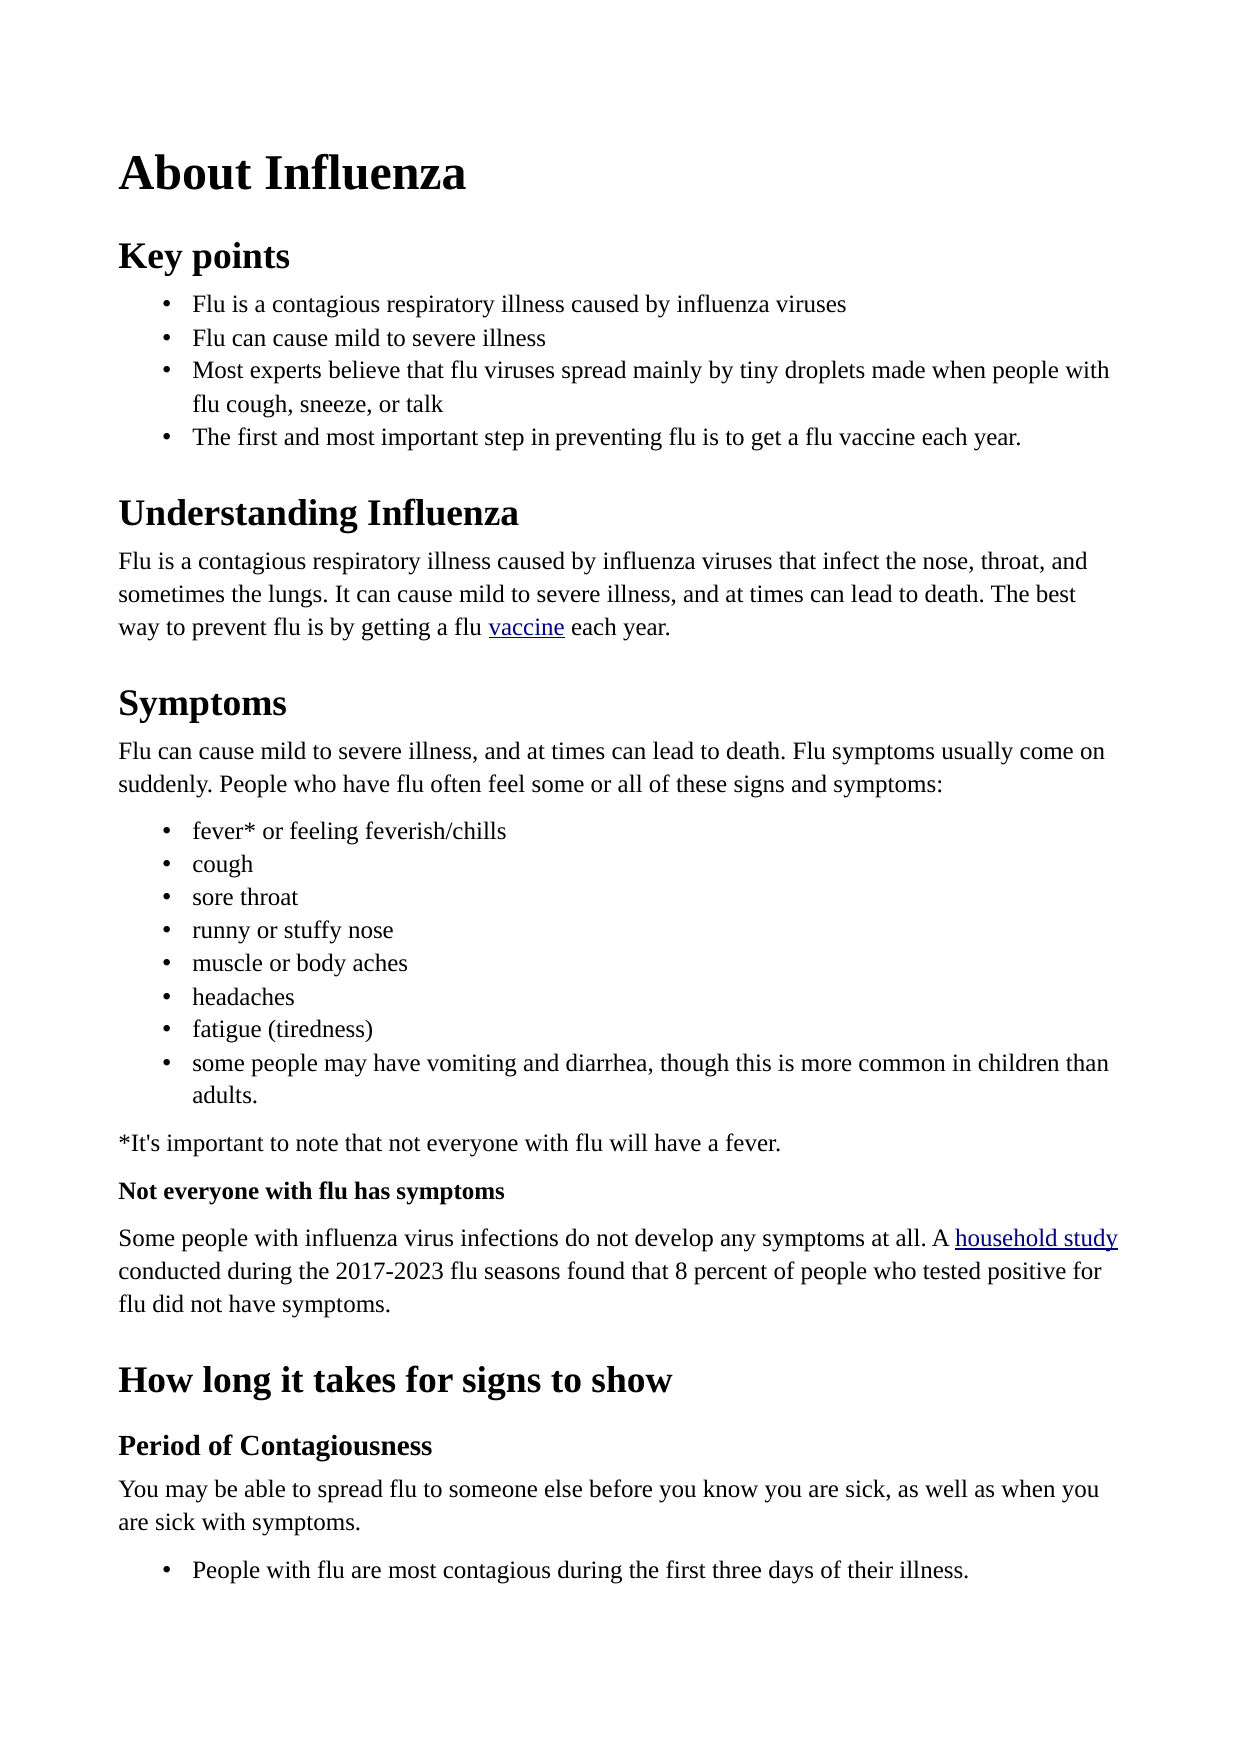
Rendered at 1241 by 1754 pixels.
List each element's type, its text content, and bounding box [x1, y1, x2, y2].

list People with flu are most contagious during the first three days of their illness. [162, 1555, 1122, 1583]
list muscle or body aches [162, 948, 1122, 977]
subtitle About Influenza [118, 143, 1122, 201]
list Most experts believe that flu viruses spread mainly by tiny droplets made when people with flu cough, sneeze, or talk [162, 356, 1122, 417]
text Flu is a contagious respiratory illness caused by influenza viruses that infect the nose, throat, and sometimes the lungs. It can cause mild to severe illness, and at times can lead to death. The best way to prevent flu is by getting a flu vaccine each year. [118, 546, 1122, 641]
subtitle Period of Contagiousness [118, 1428, 1122, 1462]
text *It's important to note that not everyone with flu will have a fever. [118, 1128, 1122, 1157]
list fever* or feeling feverish/chills [162, 816, 1122, 845]
text Not everyone with flu has symptoms [118, 1176, 1122, 1204]
list sore throat [162, 882, 1122, 911]
list cough [162, 849, 1122, 878]
text Flu can cause mild to severe illness, and at times can lead to death. Flu symptoms usually come on suddenly. People who have flu often feel some or all of these signs and symptoms: [118, 736, 1122, 798]
list headaches [162, 982, 1122, 1010]
subtitle Key points [118, 234, 1122, 277]
list runny or stuffy nose [162, 916, 1122, 944]
list The first and most important step in preventing flu is to get a flu vaccine each year. [162, 422, 1122, 450]
text Some people with influenza virus infections do not develop any symptoms at all. A household study conducted during the 2017-2023 flu seasons found that 8 percent of people who tested positive for flu did not have symptoms. [118, 1223, 1122, 1318]
subtitle Symptoms [118, 680, 1122, 723]
list Flu can cause mild to severe illness [162, 323, 1122, 351]
subtitle How long it takes for signs to show [118, 1358, 1122, 1401]
subtitle Understanding Influenza [118, 490, 1122, 533]
text You may be able to spread flu to someone else before you know you are sick, as well as when you are sick with symptoms. [118, 1474, 1122, 1536]
list Flu is a contagious respiratory illness caused by influenza viruses [162, 289, 1122, 318]
list some people may have vomiting and diarrhea, though this is more common in children than adults. [162, 1048, 1122, 1109]
list fatigue (tiredness) [162, 1014, 1122, 1043]
